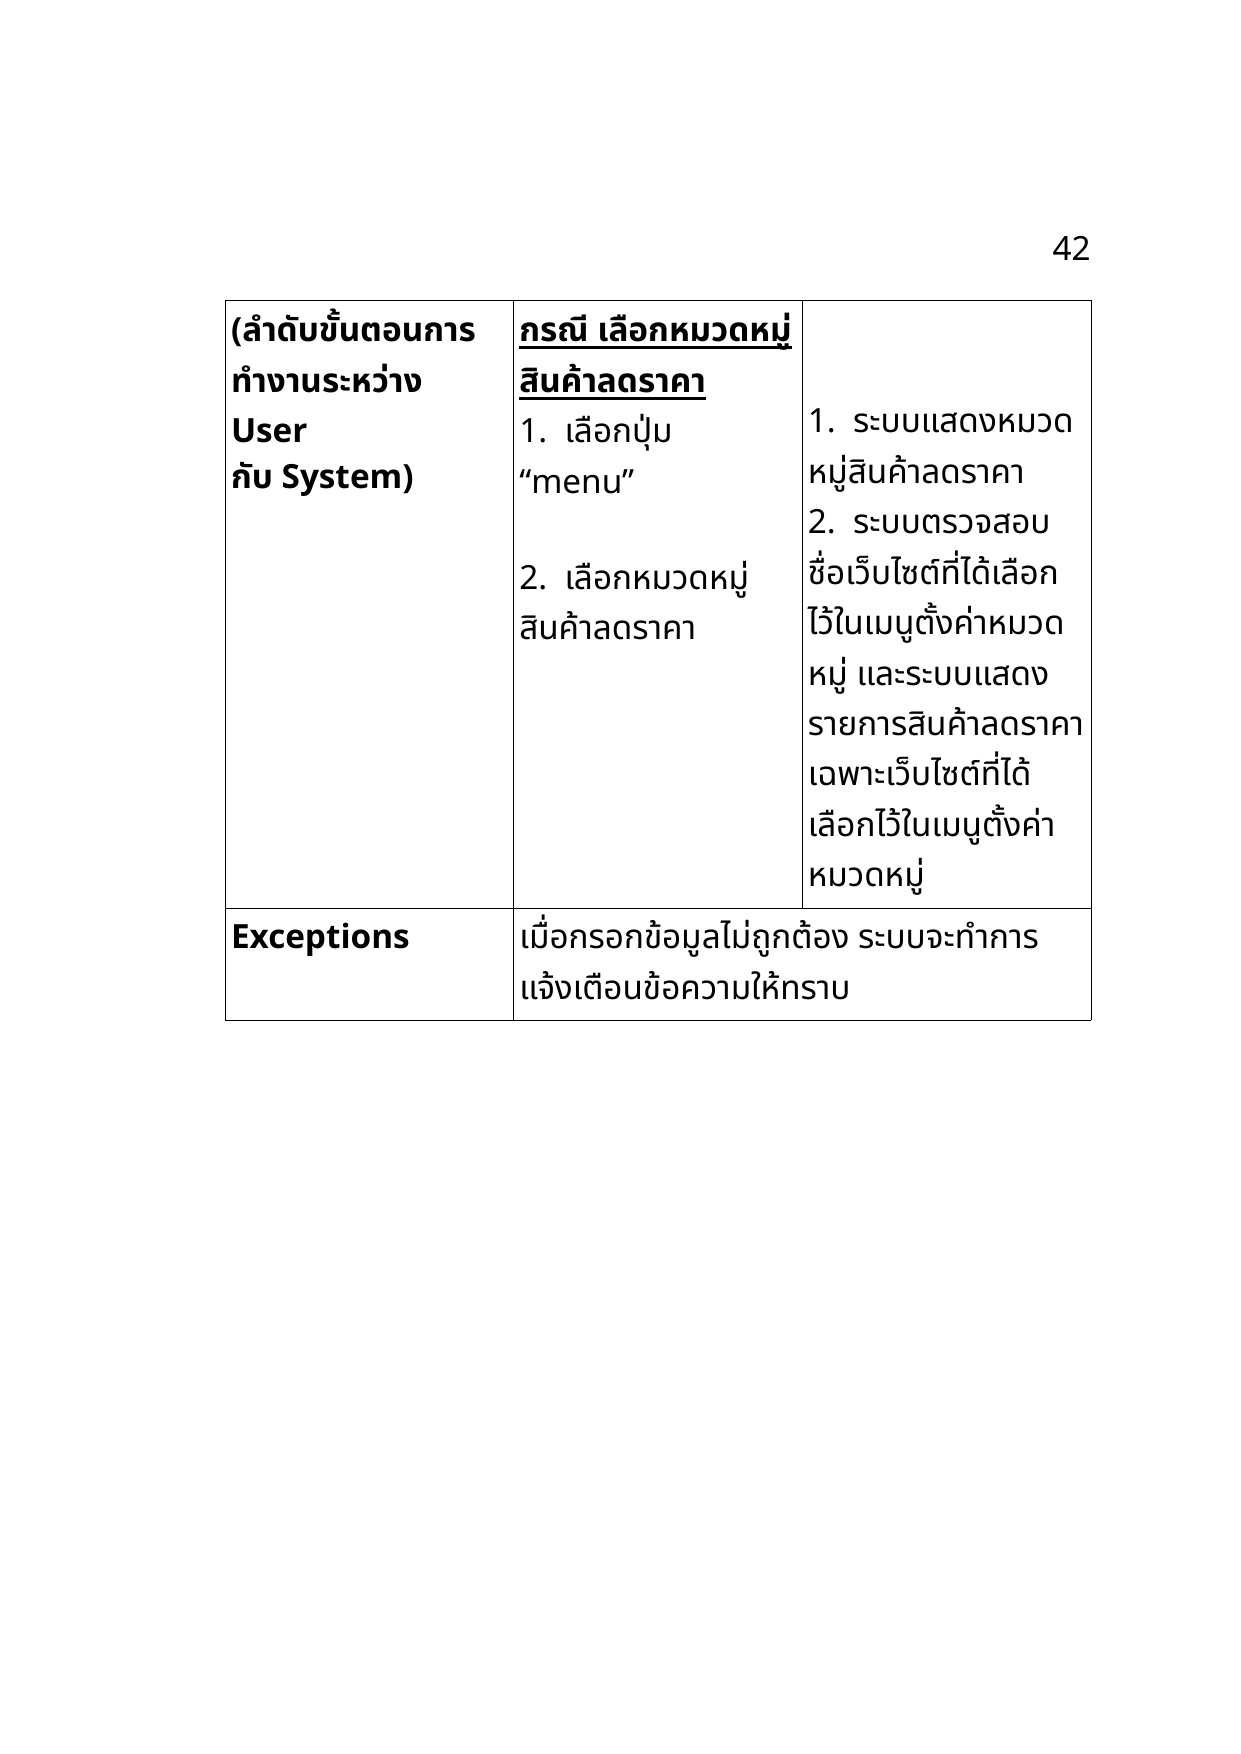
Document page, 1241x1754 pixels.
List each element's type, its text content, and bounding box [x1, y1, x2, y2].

table_cell Exceptions [226, 909, 513, 1020]
table_cell 1. ระบบแสดงหมวดหมู่สินค้าลดราคา 2. ระบบตรวจสอบชื่อเว็บไซต์ที่ได้เลือกไว้ในเมนูตั้งค่าหมวดหมู่ และระบบแสดงรายการสินค้าลดราคาเฉพาะเว็บไซต์ที่ได้เลือกไว้ในเมนูตั้งค่าหมวดหมู่ [803, 301, 1091, 907]
table_cell เมื่อกรอกข้อมูลไม่ถูกต้อง ระบบจะทำการแจ้งเตือนข้อความให้ทราบ [514, 909, 1091, 1020]
table_cell (ลำดับขั้นตอนการ ทำงานระหว่าง User กับ System) [226, 301, 513, 907]
table_cell กรณี เลือกหมวดหมู่ สินค้าลดราคา 1. เลือกปุ่ม “menu” 2. เลือกหมวดหมู่ สินค้าลดราคา [514, 301, 802, 907]
